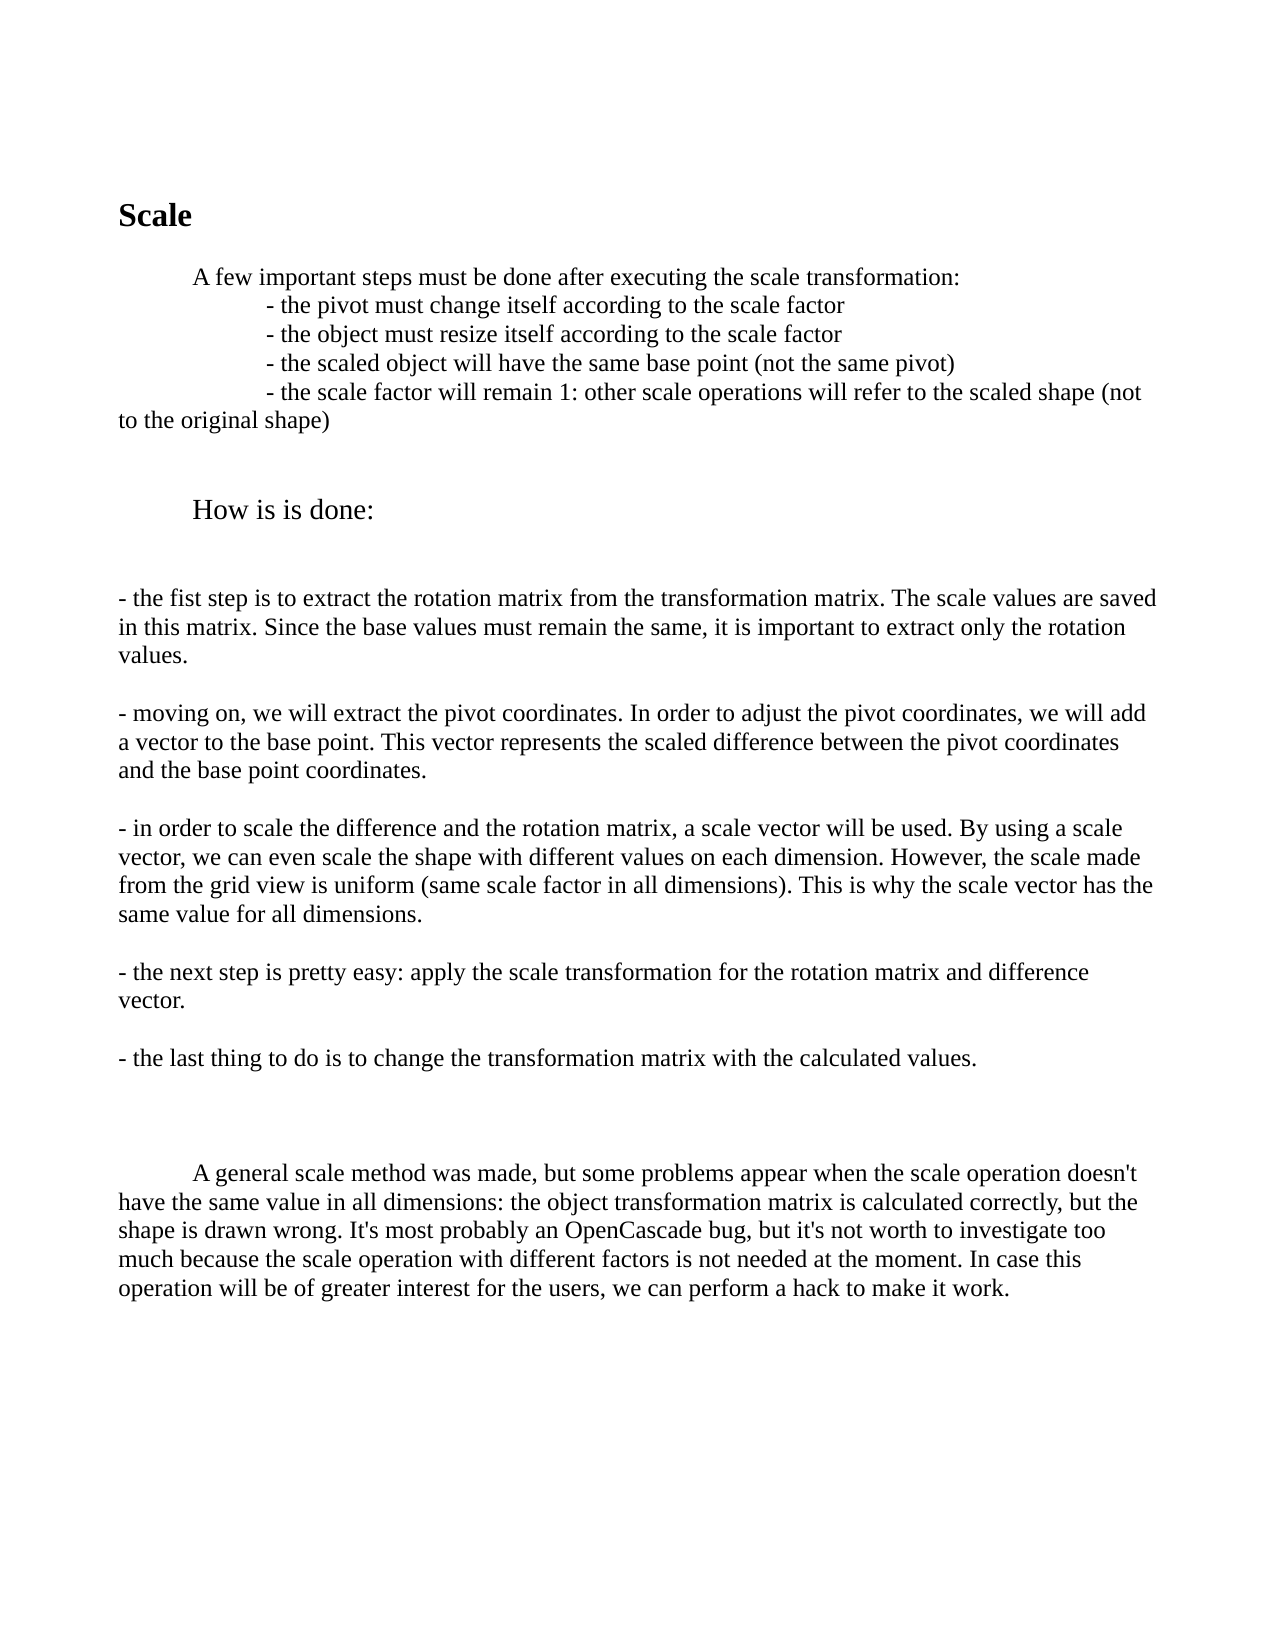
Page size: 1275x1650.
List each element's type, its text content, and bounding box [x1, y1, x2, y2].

text A few important steps must be done after executing the scale transformation: [118, 262, 1157, 291]
text - the fist step is to extract the rotation matrix from the transformation matrix. The scale values are saved in this matrix. Since the base values must remain the same, it is important to extract only the rotation values. [118, 583, 1157, 669]
text Scale [118, 195, 1157, 233]
text - the scaled object will have the same base point (not the same pivot) [118, 348, 1157, 377]
text - the pivot must change itself according to the scale factor [118, 291, 1157, 319]
text - moving on, we will extract the pivot coordinates. In order to adjust the pivot coordinates, we will add a vector to the base point. This vector represents the scaled difference between the pivot coordinates and the base point coordinates. [118, 698, 1157, 784]
text - the object must resize itself according to the scale factor [118, 319, 1157, 348]
text - the next step is pretty easy: apply the scale transformation for the rotation matrix and difference vector. [118, 957, 1157, 1014]
text - the last thing to do is to change the transformation matrix with the calculated values. [118, 1043, 1157, 1072]
text - in order to scale the difference and the rotation matrix, a scale vector will be used. By using a scale vector, we can even scale the shape with different values on each dimension. However, the scale made from the grid view is uniform (same scale factor in all dimensions). This is why the scale vector has the same value for all dimensions. [118, 813, 1157, 928]
text A general scale method was made, but some problems appear when the scale operation doesn't have the same value in all dimensions: the object transformation matrix is calculated correctly, but the shape is drawn wrong. It's most probably an OpenCascade bug, but it's not worth to investigate too much because the scale operation with different factors is not needed at the moment. In case this operation will be of greater interest for the users, we can perform a hack to make it work. [118, 1158, 1157, 1302]
text - the scale factor will remain 1: other scale operations will refer to the scaled shape (not to the original shape) [118, 377, 1157, 434]
text How is is done: [118, 492, 1157, 525]
